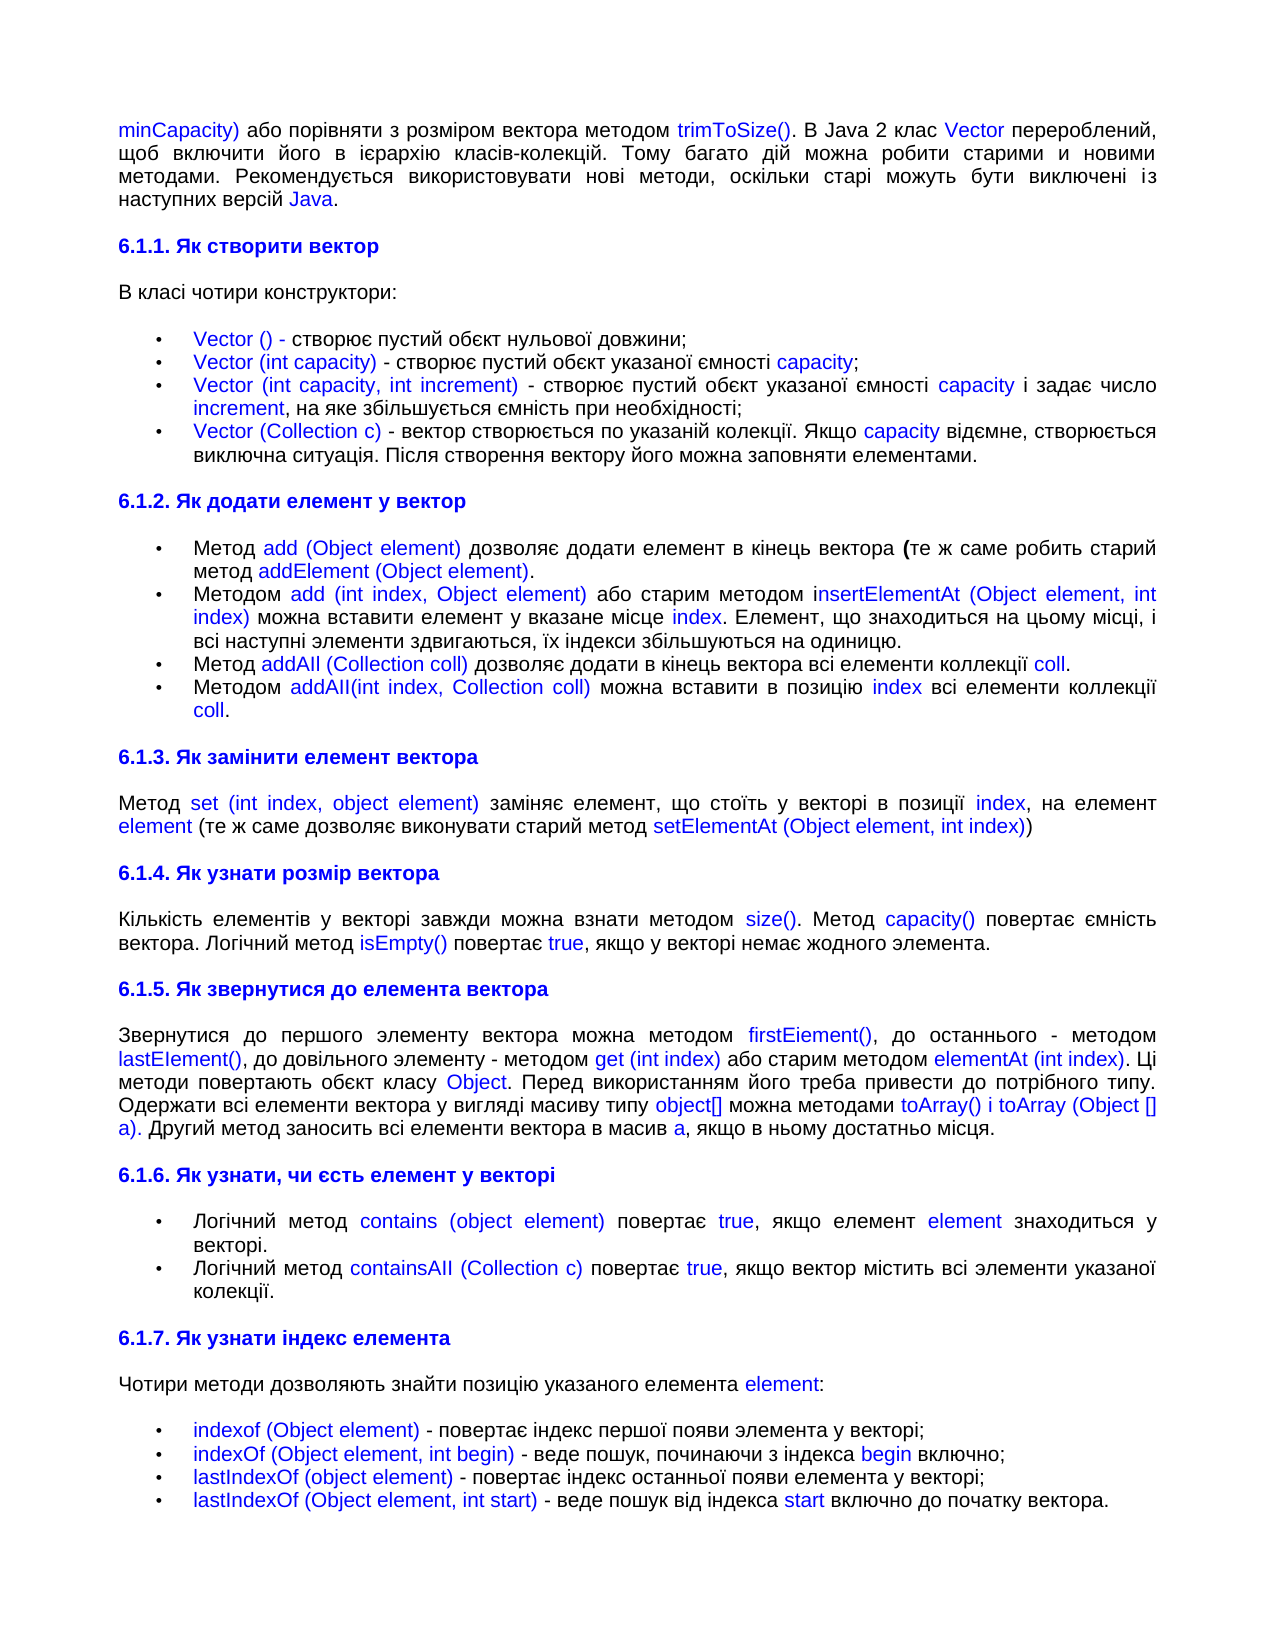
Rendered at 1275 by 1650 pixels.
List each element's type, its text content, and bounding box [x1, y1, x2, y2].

text Чотири методи дозволяють знайти позицію указаного елемента element: [118, 1372, 1157, 1396]
text Звернутися до першого элементу вектора можна методом firstEiement(), до останнього - методом lastEІement(), до довільного элементу - методом get (int index) або старим методом elementAt (int index). Ці методи повертають обєкт класу Оbject. Перед використанням його треба привести до потрібного типу. Одержати всі елементи вектора у вигляді масиву типу object[] можна методами toArray() і toArray (Object [] а). Другий метод заносить всі елементи вектора в масив а, якщо в ньому достатньо місця. [118, 1024, 1157, 1140]
text Метод set (int index, object element) заміняє елемент, що стоїть у векторі в позиції index, на елемент element (те ж саме дозволяє виконувати старий метод setElementAt (Object element, int index)) [118, 792, 1157, 838]
list Метод addAІl (Collection coll) дозволяє додати в кінець вектора всі елементи коллекції coll. [156, 652, 1157, 676]
list lastІndexOf (object element) - повертає індекс останньої появи елемента у векторі; [156, 1465, 1157, 1489]
text 6.1.3. Як замінити елемент вектора [118, 745, 1157, 768]
text 6.1.5. Як звернутися до елемента вектора [118, 978, 1157, 1001]
list indexOf (Object element, int begin) - веде пошук, починаючи з індекса begin включно; [156, 1442, 1157, 1465]
list Логічний метод containsAІІ (Collection с) повертає true, якщо вектор містить всі элементи указаної колекції. [156, 1256, 1157, 1303]
list indexof (Object element) - повертає індекс першої появи элемента у векторі; [156, 1419, 1157, 1442]
list Методом add (int index, Object element) або старим методом insertElementAt (Object element, int index) можна вставити елемент у вказане місце index. Елемент, що знаходиться на цьому місці, і всі наступні элементи здвигаються, їх індекси збільшуються на одиницю. [156, 583, 1157, 652]
list lastІndexOf (Object element, int start) - веде пошук від індекса start включно до початку вектора. [156, 1489, 1157, 1512]
text 6.1.1. Як створити вектор [118, 234, 1157, 257]
text minCapacity) або порівняти з розміром вектора методом trimToSize(). В Java 2 клас Vector перероблений, щоб включити його в ієрархію класів-колекцій. Тому багато дій можна робити старими и новими методами. Рекомендується використовувати нові методи, оскільки старі можуть бути виключені із наступних версій Java. [118, 118, 1157, 211]
list Логічний метод contains (object element) повертає true, якщо елемент element знаходиться у векторі. [156, 1210, 1157, 1256]
list Метод add (Object element) дозволяє додати елемент в кінець вектора (те ж саме робить старий метод addElement (Object element). [156, 536, 1157, 583]
list Vector (Collection с) - вектор створюється по указаній колекції. Якщо capacity відємне, створюється виключна ситуація. Після створення вектору його можна заповняти елементами. [156, 420, 1157, 467]
text 6.1.7. Як узнати індекс елемента [118, 1326, 1157, 1349]
text Кількість елементів у векторі завжди можна взнати методом size(). Метод capacity() повертає ємність вектора. Логічний метод isEmpty() повертає true, якщо у векторі немає жодного элемента. [118, 908, 1157, 954]
text 6.1.2. Як додати елемент у вектор [118, 490, 1157, 513]
text 6.1.4. Як узнати розмір вектора [118, 861, 1157, 885]
list Vector (int capacity, int increment) - створює пустий обєкт указаної ємності capacity і задає число increment, на яке збільшується ємність при необхідності; [156, 374, 1157, 420]
text 6.1.6. Як узнати, чи єсть елемент у векторі [118, 1163, 1157, 1187]
list Методом addAІІ(int index, Collection coll) можна вставити в позицію index всі елементи коллекції coll. [156, 676, 1157, 722]
list Vector () - створює пустий обєкт нульової довжини; [156, 327, 1157, 350]
text В класі чотири конструктори: [118, 281, 1157, 304]
list Vector (int capacity) - створює пустий обєкт указаної ємності capacity; [156, 350, 1157, 374]
